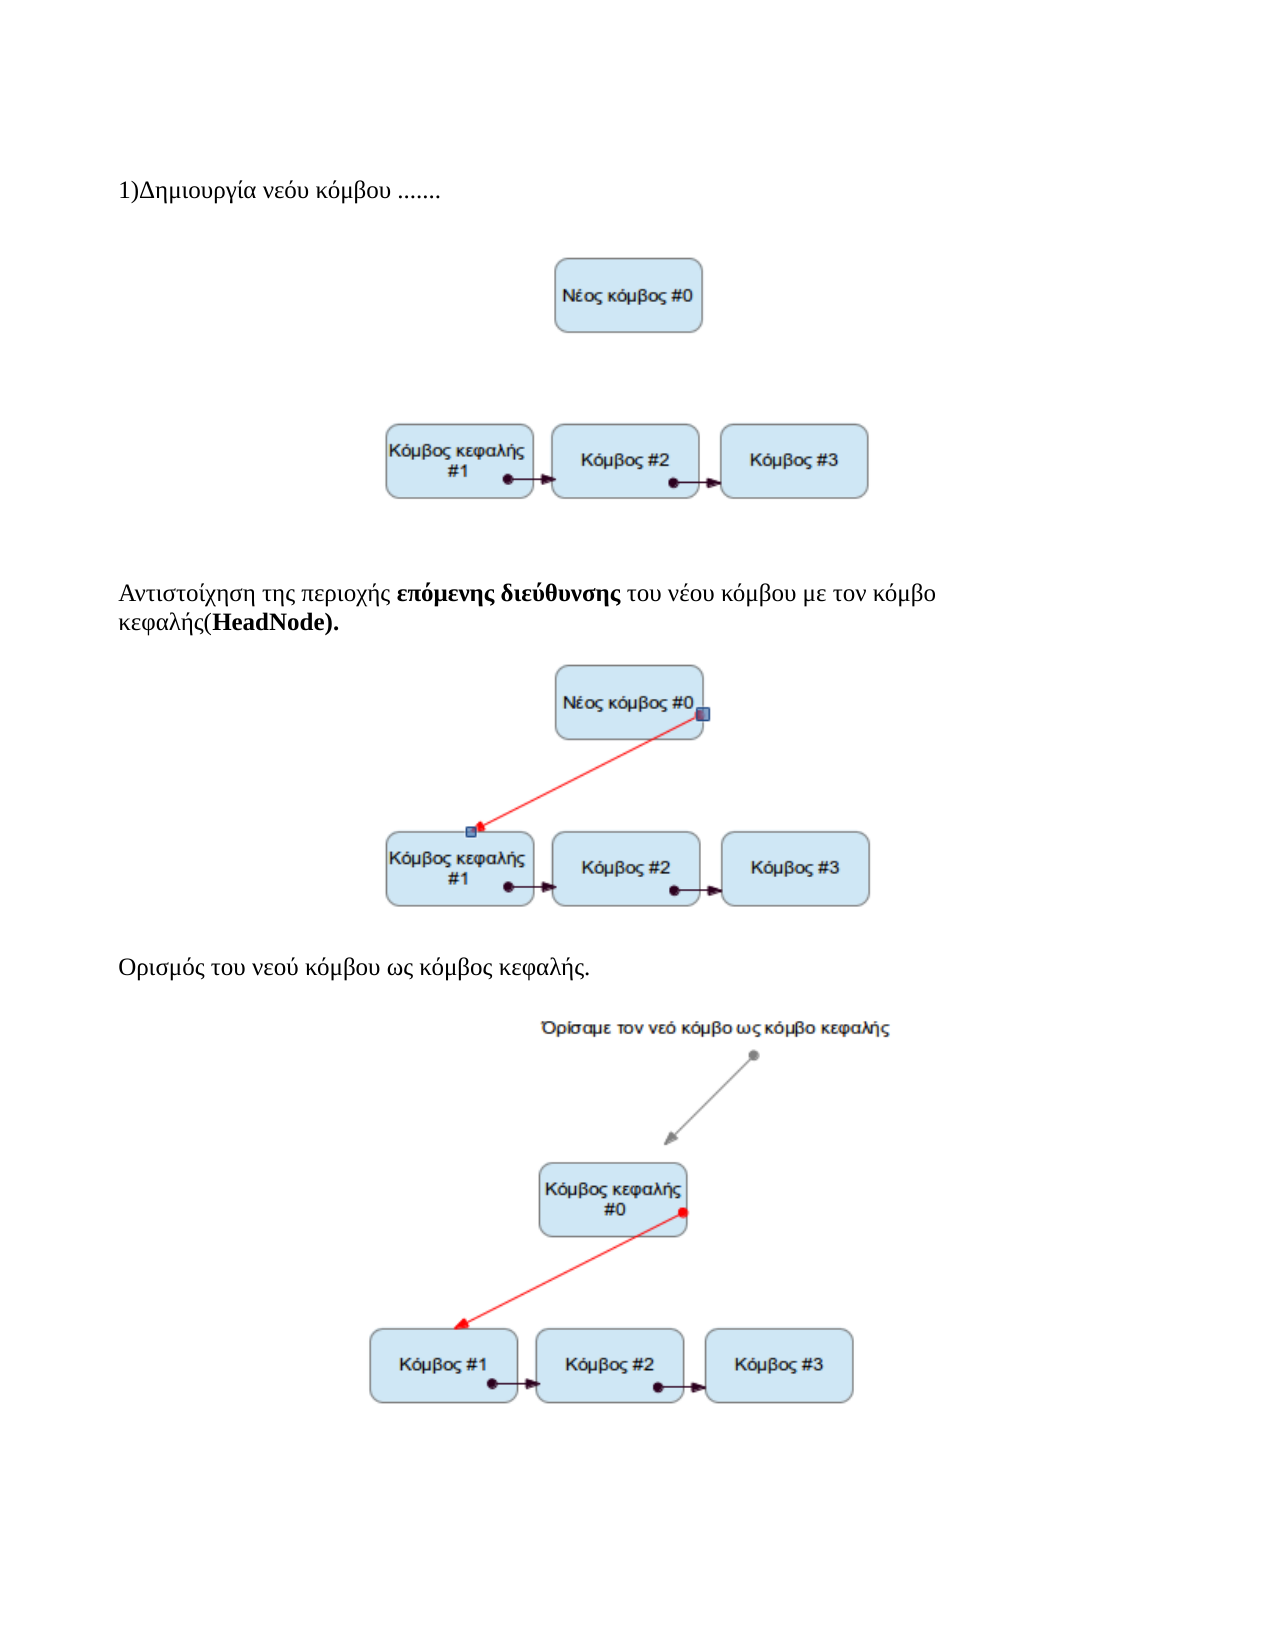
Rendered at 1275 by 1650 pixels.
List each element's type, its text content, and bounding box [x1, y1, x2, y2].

picture [378, 233, 897, 521]
picture [375, 643, 900, 921]
picture [365, 1009, 901, 1413]
text 1)Δημιουργία νεόυ κόμβου ....... [118, 176, 1157, 204]
text Αντιστοίχηση της περιοχής επόμενης διεύθυνσης του νέου κόμβου με τον κόμβο κεφαλής(HeadNode). [118, 578, 1157, 636]
text Ορισμός του νεού κόμβου ως κόμβος κεφαλής. [118, 952, 1157, 981]
